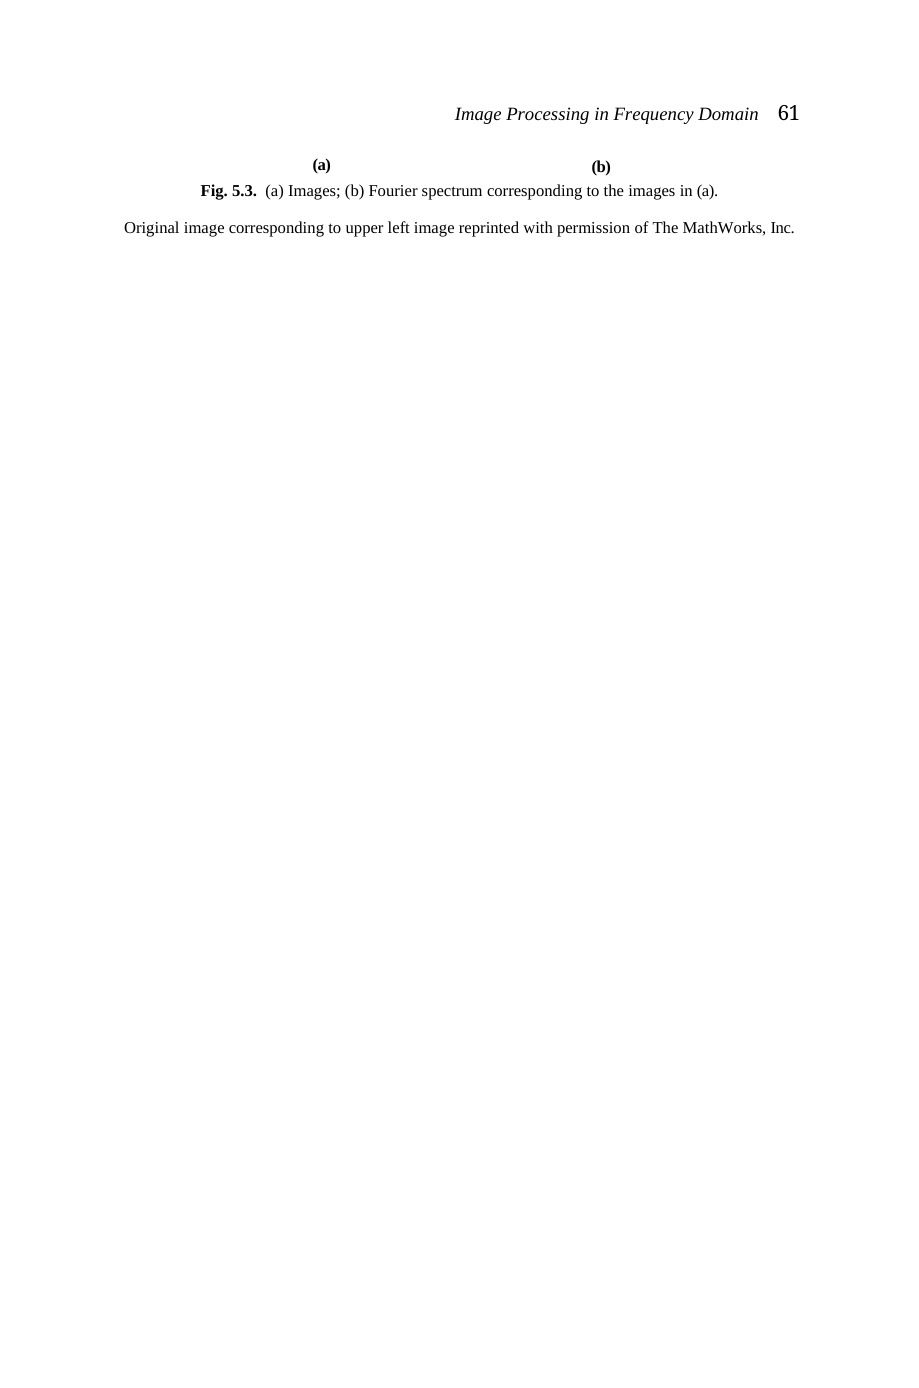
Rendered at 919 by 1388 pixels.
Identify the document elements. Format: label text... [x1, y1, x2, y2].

text Original image corresponding to upper left image reprinted with permission of The MathWorks, Inc. [118, 218, 801, 237]
text Fig. 5.3. (a) Images; (b) Fourier spectrum corresponding to the images in (a). [118, 181, 801, 200]
text (a) (b) [312, 154, 810, 176]
